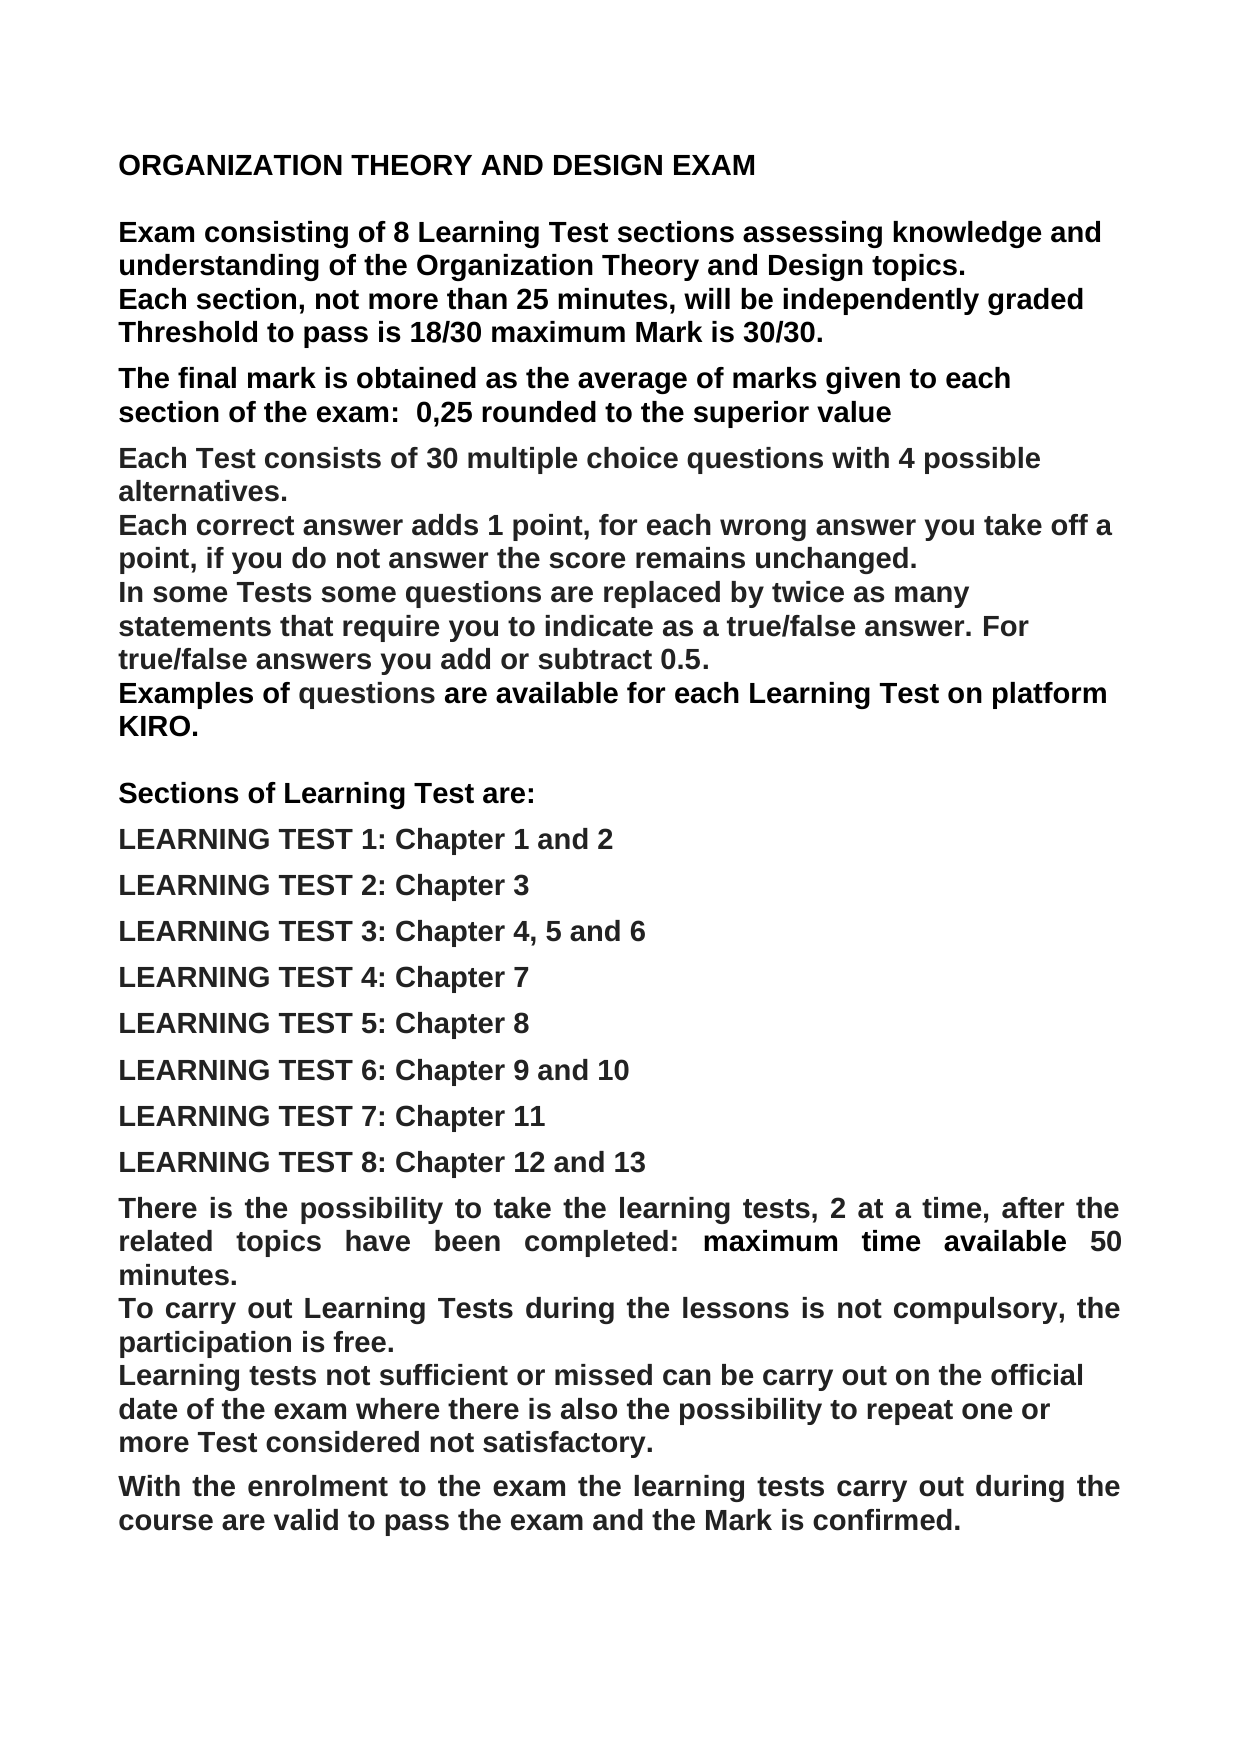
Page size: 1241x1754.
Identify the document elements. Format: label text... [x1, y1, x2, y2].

text LEARNING TEST 8: Chapter 12 and 13 [118, 1145, 1122, 1178]
text LEARNING TEST 3: Chapter 4, 5 and 6 [118, 914, 1122, 948]
text Exam consisting of 8 Learning Test sections assessing knowledge and understanding of the Organization Theory and Design topics. Each section, not more than 25 minutes, will be independently graded [118, 181, 1122, 315]
text There is the possibility to take the learning tests, 2 at a time, after the related topics have been completed: maximum time available 50 minutes. [118, 1191, 1122, 1291]
text Learning tests not sufficient or missed can be carry out on the official date of the exam where there is also the possibility to repeat one or more Test considered not satisfactory. [118, 1358, 1122, 1459]
text LEARNING TEST 4: Chapter 7 [118, 961, 1122, 994]
text LEARNING TEST 7: Chapter 11 [118, 1099, 1122, 1132]
text Examples of questions are available for each Learning Test on platform KIRO. [118, 676, 1122, 743]
text ORGANIZATION THEORY AND DESIGN EXAM [118, 148, 1122, 181]
text LEARNING TEST 2: Chapter 3 [118, 868, 1122, 902]
text Each Test consists of 30 multiple choice questions with 4 possible alternatives. [118, 441, 1122, 508]
text To carry out Learning Tests during the lessons is not compulsory, the participation is free. [118, 1291, 1122, 1358]
text LEARNING TEST 1: Chapter 1 and 2 [118, 822, 1122, 856]
text LEARNING TEST 6: Chapter 9 and 10 [118, 1053, 1122, 1086]
text LEARNING TEST 5: Chapter 8 [118, 1007, 1122, 1040]
text Sections of Learning Test are: [118, 776, 1122, 810]
text Threshold to pass is 18/30 maximum Mark is 30/30. [118, 315, 1122, 349]
text With the enrolment to the exam the learning tests carry out during the course are valid to pass the exam and the Mark is confirmed. [118, 1469, 1122, 1537]
text Each correct answer adds 1 point, for each wrong answer you take off a point, if you do not answer the score remains unchanged. [118, 508, 1122, 575]
text The final mark is obtained as the average of marks given to each section of the exam: 0,25 rounded to the superior value [118, 361, 1122, 428]
text In some Tests some questions are replaced by twice as many statements that require you to indicate as a true/false answer. For true/false answers you add or subtract 0.5. [118, 575, 1122, 676]
